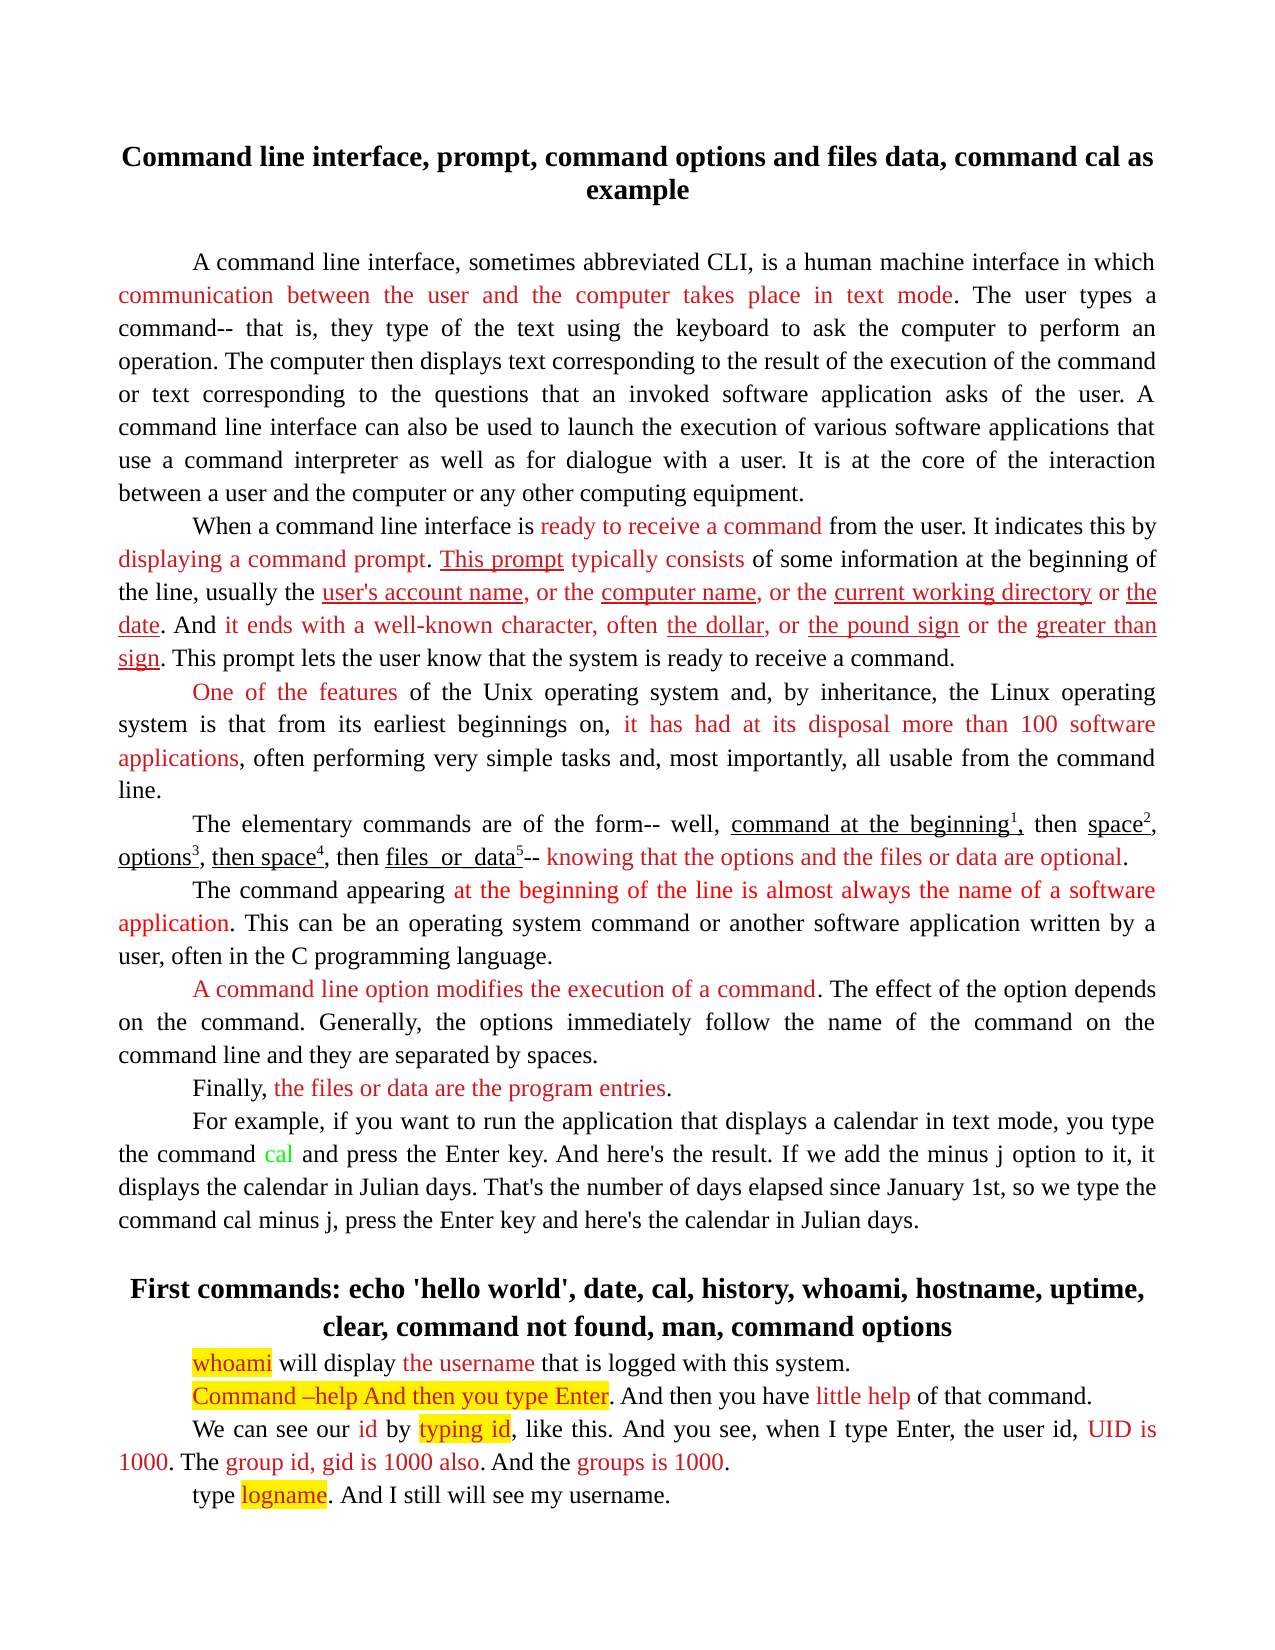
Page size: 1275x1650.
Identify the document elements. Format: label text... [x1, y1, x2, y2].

text A command line interface, sometimes abbreviated CLI, is a human machine interface in which communication between the user and the computer takes place in text mode. The user types a command-- that is, they type of the text using the keyboard to ask the computer to perform an operation. The computer then displays text corresponding to the result of the execution of the command or text corresponding to the questions that an invoked software application asks of the user. A command line interface can also be used to launch the execution of various software applications that use a command interpreter as well as for dialogue with a user. It is at the core of the interaction between a user and the computer or any other computing equipment. [118, 247, 1157, 507]
subtitle Command line interface, prompt, command options and files data, command cal as example [118, 139, 1157, 206]
text Command –help And then you type Enter. And then you have little help of that command. [118, 1381, 1157, 1410]
text First commands: echo 'hello world', date, cal, history, whoami, hostname, uptime, clear, command not found, man, command options [118, 1271, 1157, 1343]
text For example, if you want to run the application that displays a calendar in text mode, you type the command cal and press the Enter key. And here's the result. If we add the minus j option to it, it displays the calendar in Julian days. That's the number of days elapsed since January 1st, so we type the command cal minus j, press the Enter key and here's the calendar in Julian days. [118, 1106, 1157, 1234]
text We can see our id by typing id, like this. And you see, when I type Enter, the user id, UID is 1000. The group id, gid is 1000 also. And the groups is 1000. [118, 1414, 1157, 1476]
text A command line option modifies the execution of a command. The effect of the option depends on the command. Generally, the options immediately follow the name of the command on the command line and they are separated by spaces. [118, 974, 1157, 1068]
text The elementary commands are of the form-- well, command at the beginning1, then space2, options3, then space4, then files_or_data5-- knowing that the options and the files or data are optional. [118, 809, 1157, 870]
text The command appearing at the beginning of the line is almost always the name of a software application. This can be an operating system command or another software application written by a user, often in the C programming language. [118, 875, 1157, 969]
text Finally, the files or data are the program entries. [118, 1073, 1157, 1102]
text One of the features of the Unix operating system and, by inheritance, the Linux operating system is that from its earliest beginnings on, it has had at its disposal more than 100 software applications, often performing very simple tasks and, most importantly, all usable from the command line. [118, 677, 1157, 804]
text type logname. And I still will see my username. [118, 1480, 1157, 1509]
text When a command line interface is ready to receive a command from the user. It indicates this by displaying a command prompt. This prompt typically consists of some information at the beginning of the line, usually the user's account name, or the computer name, or the current working directory or the date. And it ends with a well-known character, often the dollar, or the pound sign or the greater than sign. This prompt lets the user know that the system is ready to receive a command. [118, 511, 1157, 672]
text whoami will display the username that is logged with this system. [118, 1348, 1157, 1377]
